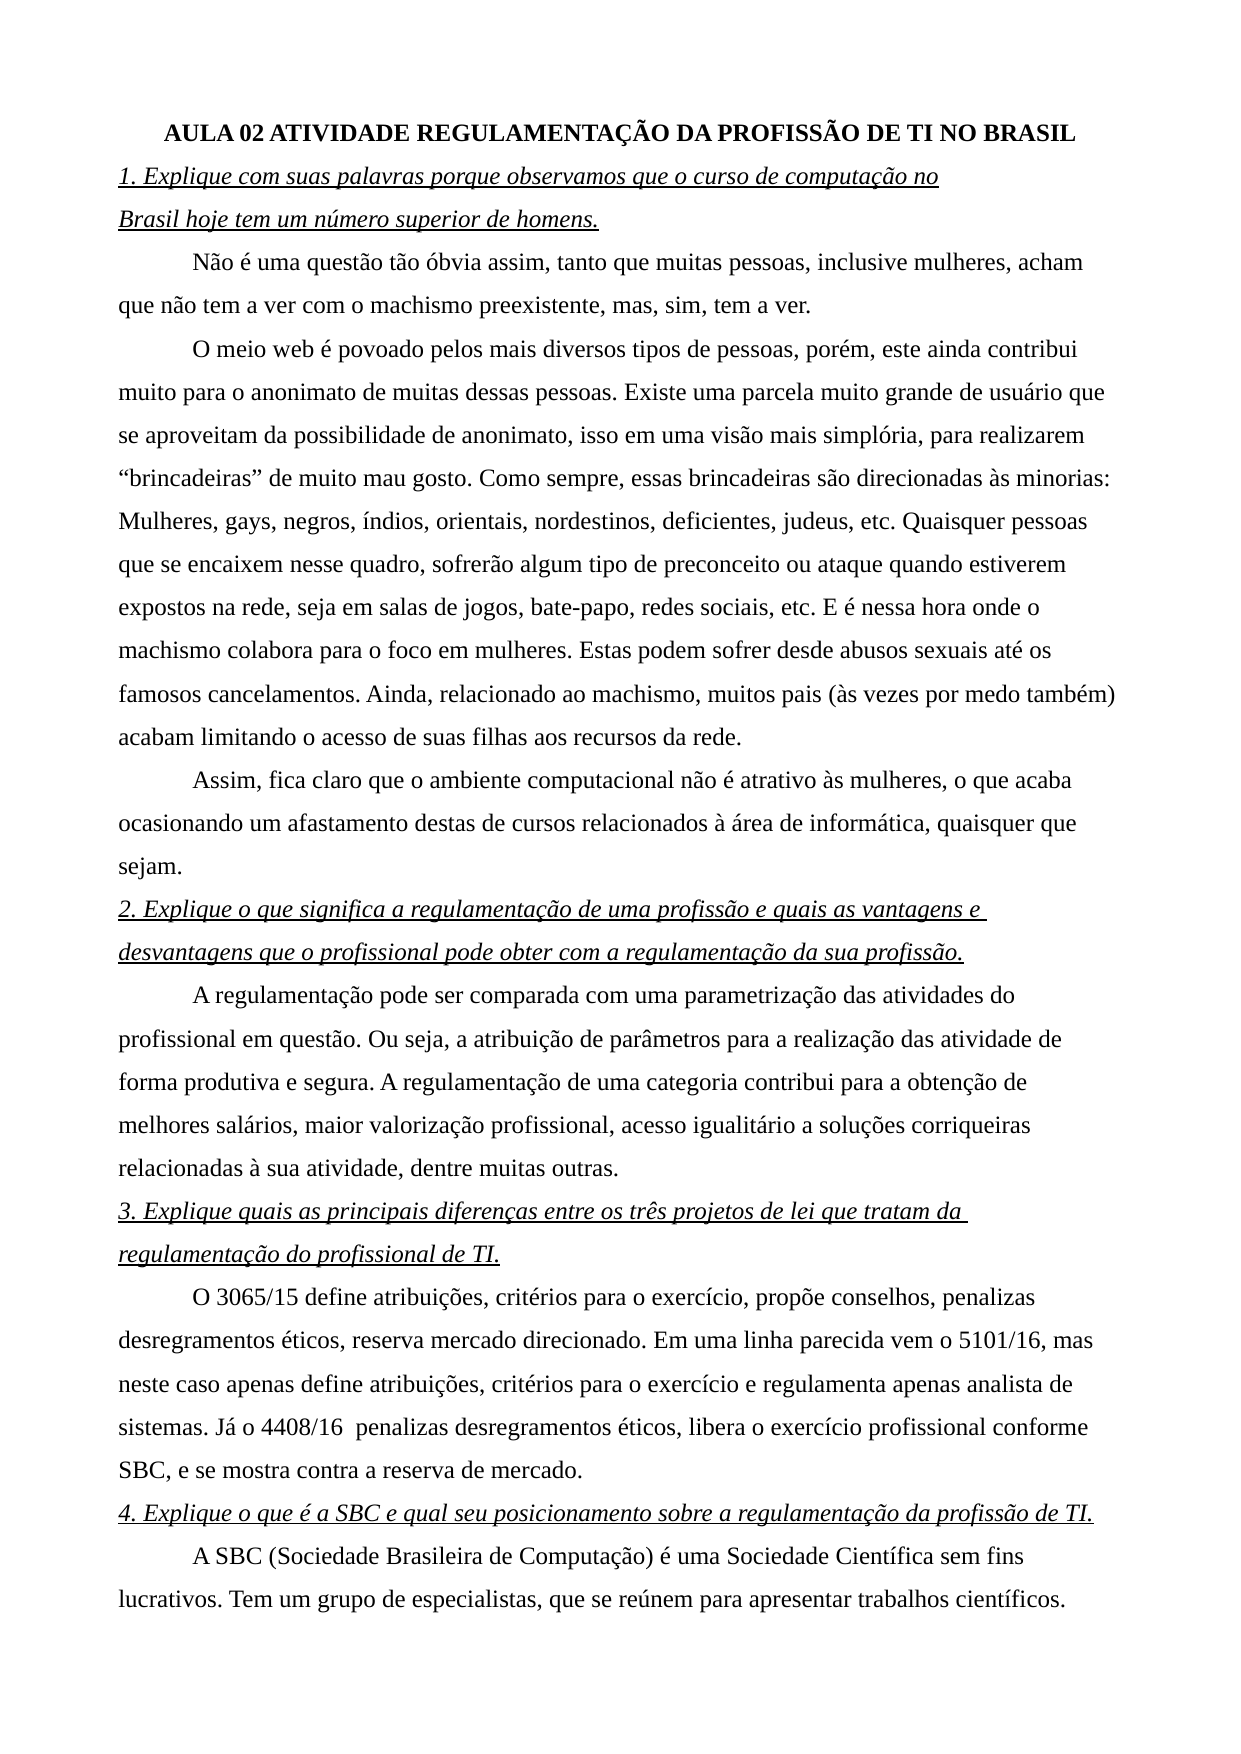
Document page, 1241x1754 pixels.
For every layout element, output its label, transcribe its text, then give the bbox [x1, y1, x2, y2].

text AULA 02 ATIVIDADE REGULAMENTAÇÃO DA PROFISSÃO DE TI NO BRASIL [118, 118, 1122, 147]
text O meio web é povoado pelos mais diversos tipos de pessoas, porém, este ainda contribui muito para o anonimato de muitas dessas pessoas. Existe uma parcela muito grande de usuário que se aproveitam da possibilidade de anonimato, isso em uma visão mais simplória, para realizarem “brincadeiras” de muito mau gosto. Como sempre, essas brincadeiras são direcionadas às minorias: Mulheres, gays, negros, índios, orientais, nordestinos, deficientes, judeus, etc. Quaisquer pessoas que se encaixem nesse quadro, sofrerão algum tipo de preconceito ou ataque quando estiverem expostos na rede, seja em salas de jogos, bate-papo, redes sociais, etc. E é nessa hora onde o machismo colabora para o foco em mulheres. Estas podem sofrer desde abusos sexuais até os famosos cancelamentos. Ainda, relacionado ao machismo, muitos pais (às vezes por medo também) acabam limitando o acesso de suas filhas aos recursos da rede. [118, 334, 1122, 751]
text Assim, fica claro que o ambiente computacional não é atrativo às mulheres, o que acaba ocasionando um afastamento destas de cursos relacionados à área de informática, quaisquer que sejam. [118, 765, 1122, 880]
text A SBC (Sociedade Brasileira de Computação) é uma Sociedade Científica sem fins lucrativos. Tem um grupo de especialistas, que se reúnem para apresentar trabalhos científicos. [118, 1541, 1122, 1613]
text 1. Explique com suas palavras porque observamos que o curso de computação no [118, 161, 1122, 190]
text Brasil hoje tem um número superior de homens. [118, 204, 1122, 233]
text 2. Explique o que significa a regulamentação de uma profissão e quais as vantagens e desvantagens que o profissional pode obter com a regulamentação da sua profissão. [118, 894, 1122, 966]
text 4. Explique o que é a SBC e qual seu posicionamento sobre a regulamentação da profissão de TI. [118, 1498, 1122, 1527]
text A regulamentação pode ser comparada com uma parametrização das atividades do profissional em questão. Ou seja, a atribuição de parâmetros para a realização das atividade de forma produtiva e segura. A regulamentação de uma categoria contribui para a obtenção de melhores salários, maior valorização profissional, acesso igualitário a soluções corriqueiras relacionadas à sua atividade, dentre muitas outras. [118, 981, 1122, 1182]
text 3. Explique quais as principais diferenças entre os três projetos de lei que tratam da regulamentação do profissional de TI. [118, 1196, 1122, 1268]
text Não é uma questão tão óbvia assim, tanto que muitas pessoas, inclusive mulheres, acham que não tem a ver com o machismo preexistente, mas, sim, tem a ver. [118, 247, 1122, 319]
text O 3065/15 define atribuições, critérios para o exercício, propõe conselhos, penalizas desregramentos éticos, reserva mercado direcionado. Em uma linha parecida vem o 5101/16, mas neste caso apenas define atribuições, critérios para o exercício e regulamenta apenas analista de sistemas. Já o 4408/16 penalizas desregramentos éticos, libera o exercício profissional conforme SBC, e se mostra contra a reserva de mercado. [118, 1282, 1122, 1484]
